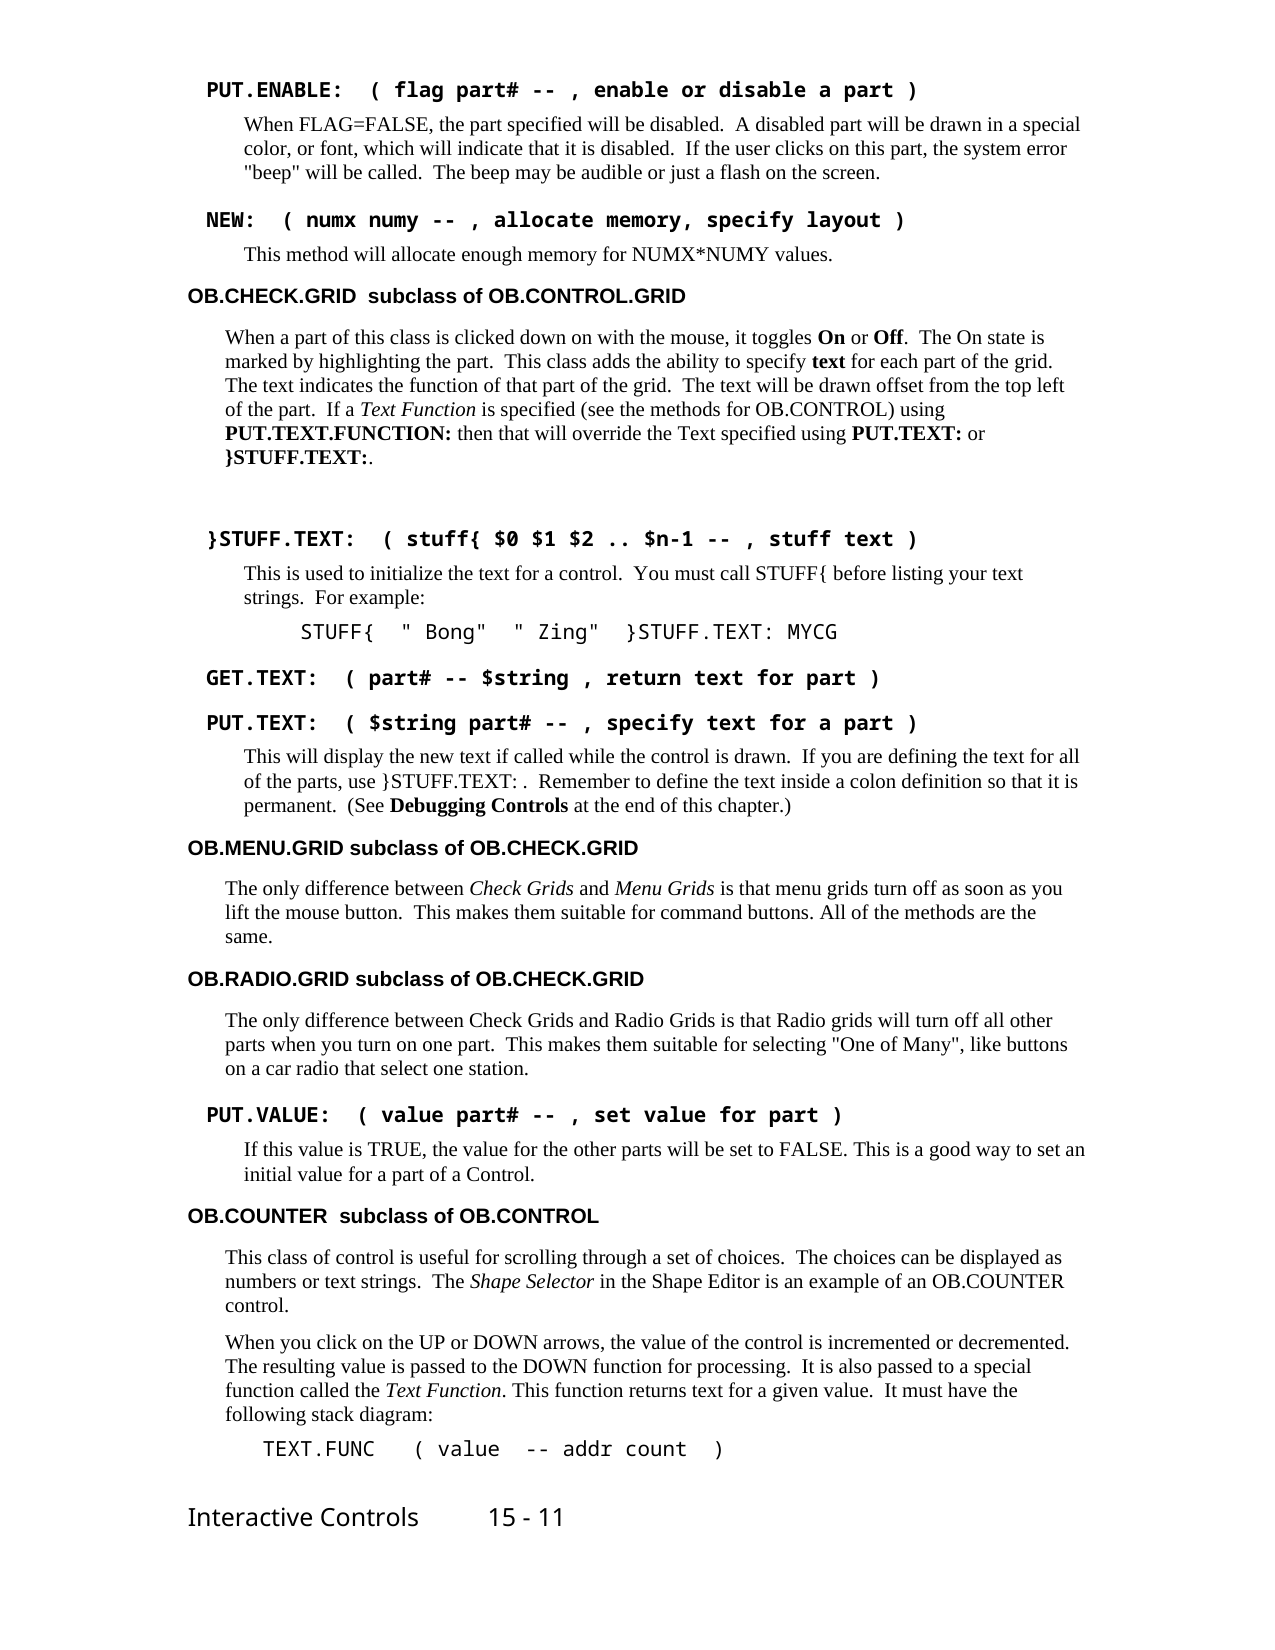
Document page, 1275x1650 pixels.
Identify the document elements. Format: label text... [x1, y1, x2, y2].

text The only difference between Check Grids and Radio Grids is that Radio grids will turn off all other parts when you turn on one part. This makes them suitable for selecting "One of Many", like buttons on a car radio that select one station. [225, 1008, 1087, 1080]
text GET.TEXT: ( part# -- $string , return text for part ) [206, 663, 1162, 691]
subtitle OB.MENU.GRID subclass of OB.CHECK.GRID [187, 835, 1087, 859]
text STUFF{ " Bong" " Zing" }STUFF.TEXT: MYCG [300, 617, 1087, 646]
text If this value is TRUE, the value for the other parts will be set to FALSE. This is a good way to set an initial value for a part of a Control. [244, 1137, 1087, 1186]
text NEW: ( numx numy -- , allocate memory, specify layout ) [206, 205, 1162, 233]
text TEXT.FUNC ( value -- addr count ) [262, 1434, 1087, 1463]
text PUT.TEXT: ( $string part# -- , specify text for a part ) [206, 708, 1162, 736]
text This is used to initialize the text for a control. You must call STUFF{ before listing your text strings. For example: [244, 561, 1087, 609]
subtitle OB.COUNTER subclass of OB.CONTROL [187, 1204, 1087, 1228]
subtitle OB.CHECK.GRID subclass of OB.CONTROL.GRID [187, 284, 1087, 308]
subtitle OB.RADIO.GRID subclass of OB.CHECK.GRID [187, 967, 1087, 991]
text When FLAG=FALSE, the part specified will be disabled. A disabled part will be drawn in a special color, or font, which will indicate that it is disabled. If the user clicks on this part, the system error "beep" will be called. The beep may be audible or just a flash on the screen. [244, 112, 1087, 184]
text }STUFF.TEXT: ( stuff{ $0 $1 $2 .. $n-1 -- , stuff text ) [206, 524, 1162, 553]
text This class of control is useful for scrolling through a set of choices. The choices can be displayed as numbers or text strings. The Shape Selector in the Shape Editor is an example of an OB.COUNTER control. [225, 1245, 1087, 1317]
text PUT.ENABLE: ( flag part# -- , enable or disable a part ) [206, 75, 1162, 103]
text This method will allocate enough memory for NUMX*NUMY values. [244, 242, 1087, 266]
text PUT.VALUE: ( value part# -- , set value for part ) [206, 1101, 1162, 1129]
text This will display the new text if called while the control is drawn. If you are defining the text for all of the parts, use }STUFF.TEXT: . Remember to define the text inside a colon definition so that it is permanent. (See Debugging Controls at the end of this chapter.) [244, 744, 1087, 817]
text When a part of this class is clicked down on with the mouse, it toggles On or Off. The On state is marked by highlighting the part. This class adds the ability to specify text for each part of the grid. The text indicates the function of that part of the grid. The text will be drawn offset from the top left of the part. If a Text Function is specified (see the methods for OB.CONTROL) using PUT.TEXT.FUNCTION: then that will override the Text specified using PUT.TEXT: or }STUFF.TEXT:. [225, 325, 1087, 469]
text The only difference between Check Grids and Menu Grids is that menu grids turn off as soon as you lift the mouse button. This makes them suitable for command buttons. All of the methods are the same. [225, 876, 1087, 948]
text When you click on the UP or DOWN arrows, the value of the control is incremented or decremented. The resulting value is passed to the DOWN function for processing. It is also passed to a special function called the Text Function. This function returns text for a given value. It must have the following stack diagram: [225, 1329, 1087, 1426]
